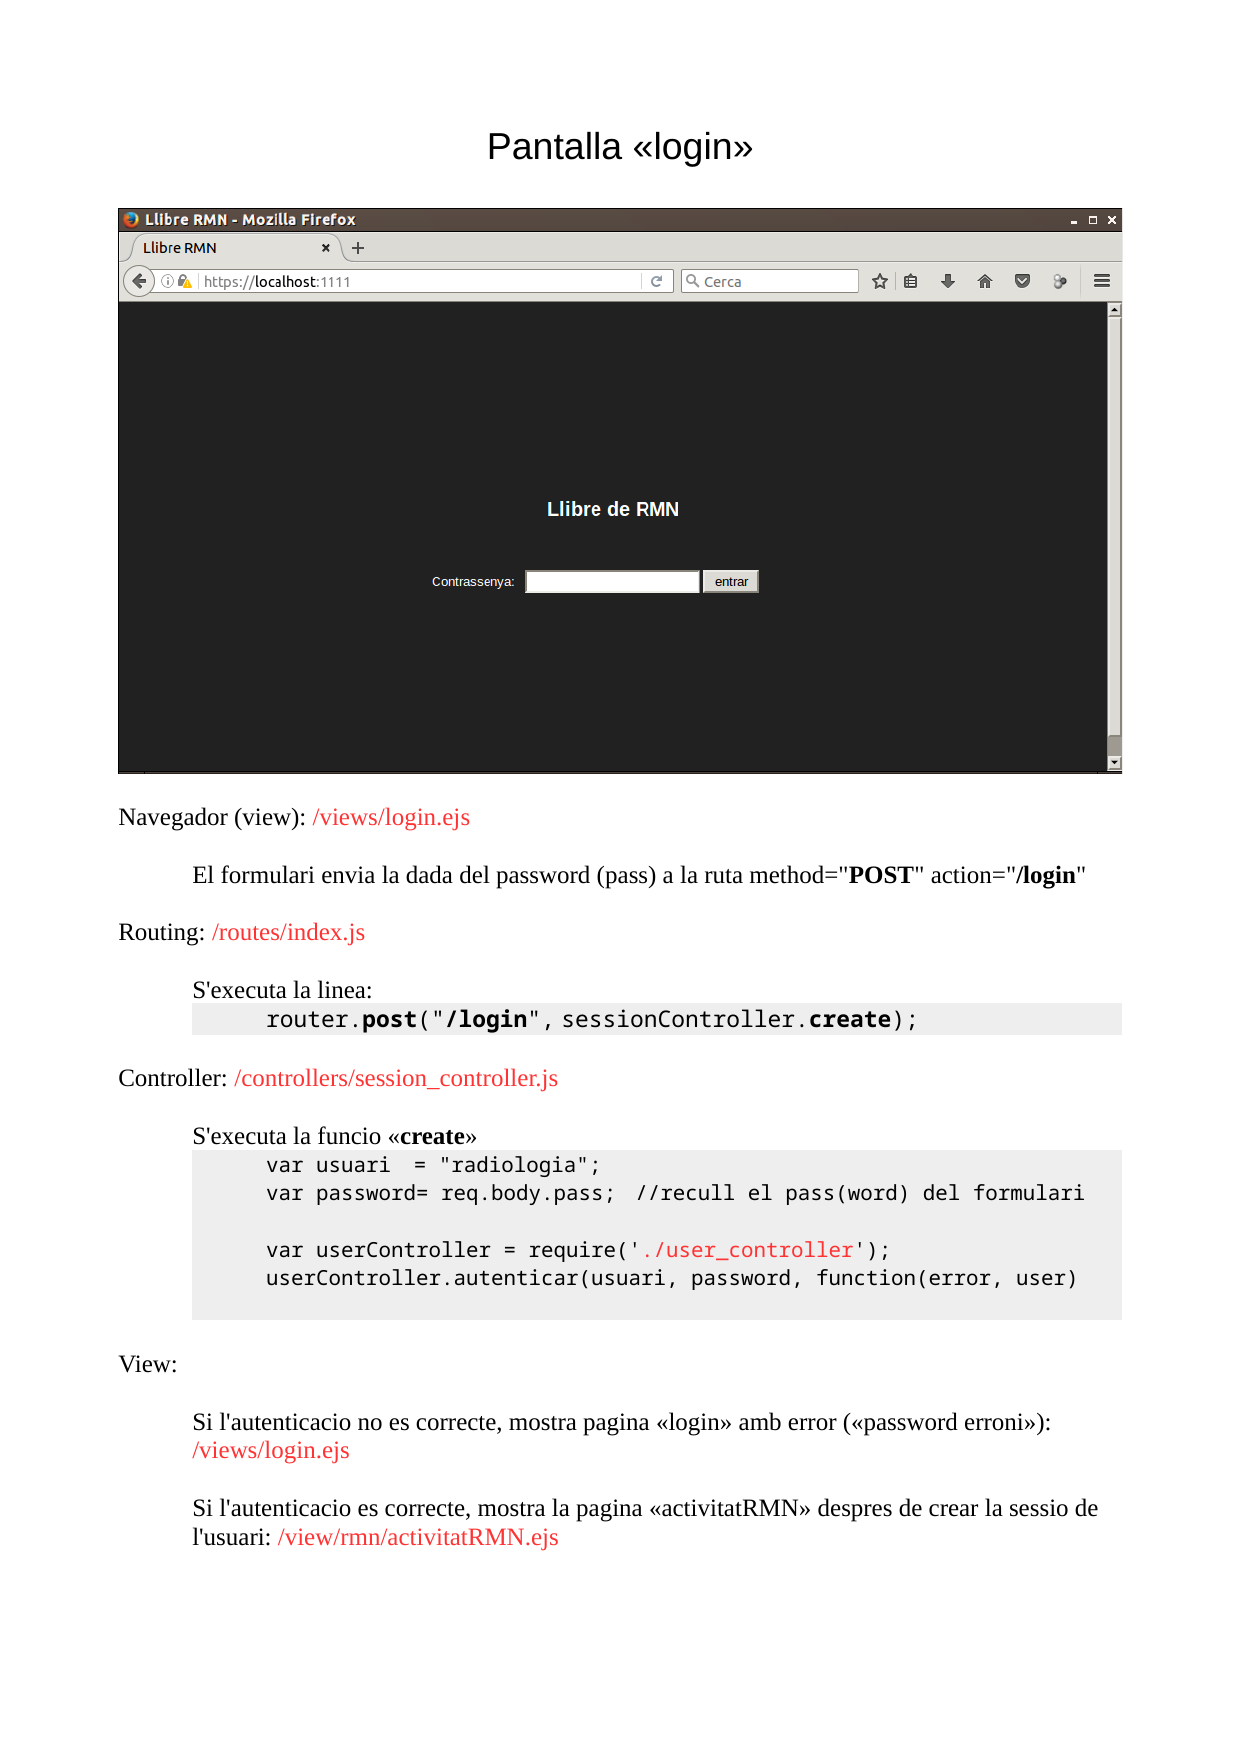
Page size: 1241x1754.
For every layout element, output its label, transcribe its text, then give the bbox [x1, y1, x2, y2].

text S'executa la linea: [118, 975, 1122, 1003]
text S'executa la funcio «create» [118, 1121, 1122, 1150]
subtitle Pantalla «login» [118, 124, 1122, 167]
text var password= req.body.pass; //recull el pass(word) del formulari [192, 1178, 1122, 1207]
text router.post("/login", sessionController.create); [192, 1003, 1122, 1035]
text Si l'autenticacio es correcte, mostra la pagina «activitatRMN» despres de crear la sessio de l'usuari: /view/rmn/activitatRMN.ejs [192, 1493, 1122, 1550]
text var userController = require('./user_controller'); [192, 1235, 1122, 1263]
text var usuari = "radiologia"; [192, 1150, 1122, 1178]
text El formulari envia la dada del password (pass) a la ruta method="POST" action="/login" [192, 860, 1122, 888]
text Si l'autenticacio no es correcte, mostra pagina «login» amb error («password erroni»): /views/login.ejs [192, 1407, 1122, 1464]
text Routing: /routes/index.js [118, 917, 1122, 946]
text userController.autenticar(usuari, password, function(error, user) [192, 1263, 1122, 1320]
text Controller: /controllers/session_controller.js [118, 1063, 1122, 1092]
text Navegador (view): /views/login.ejs [118, 802, 1122, 831]
text View: [118, 1349, 1122, 1378]
picture [118, 208, 1123, 774]
